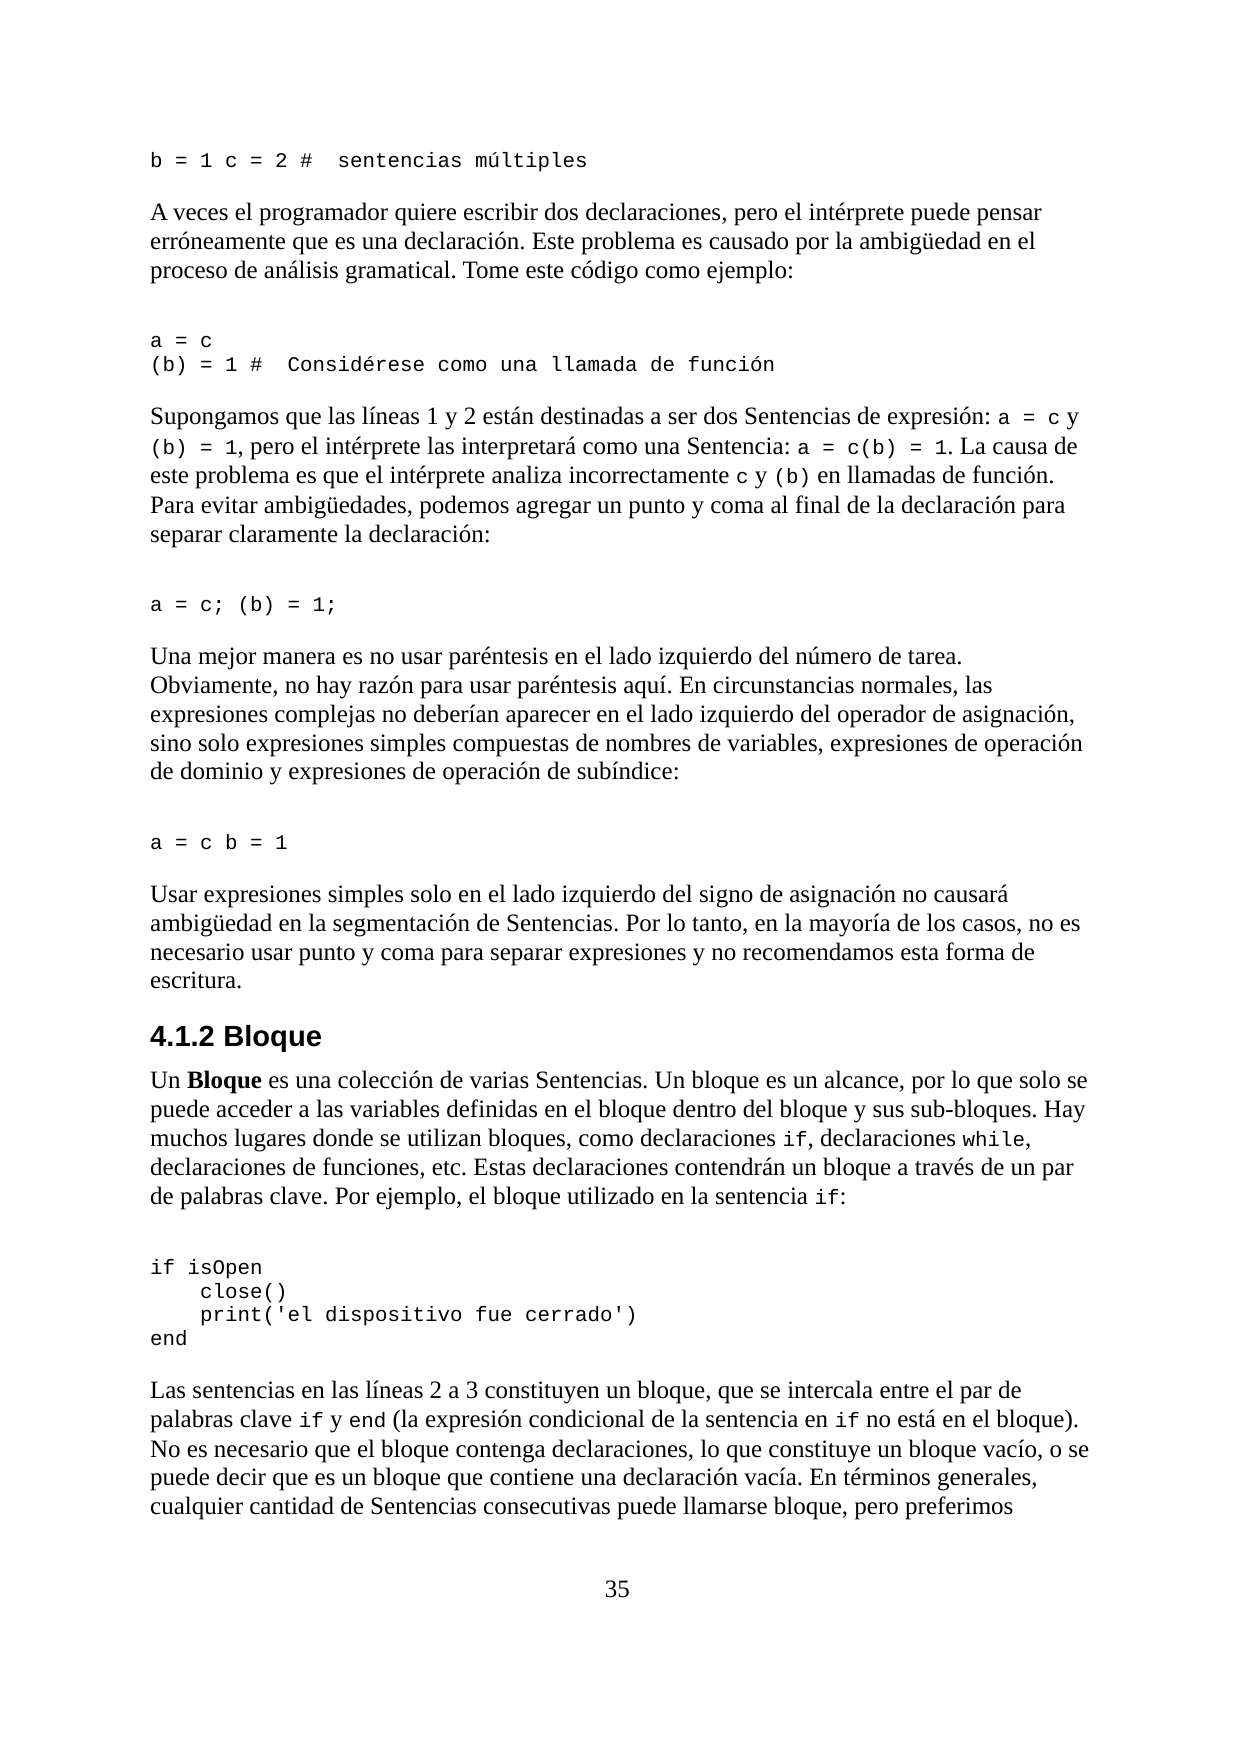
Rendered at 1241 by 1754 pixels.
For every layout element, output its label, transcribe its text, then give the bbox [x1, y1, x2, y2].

text if isOpen [150, 1257, 1090, 1281]
text close() [150, 1281, 1090, 1304]
text A veces el programador quiere escribir dos declaraciones, pero el intérprete puede pensar erróneamente que es una declaración. Este problema es causado por la ambigüedad en el proceso de análisis gramatical. Tome este código como ejemplo: [150, 197, 1090, 283]
text (b) = 1 # Considérese como una llamada de función [150, 354, 1090, 377]
text print('el dispositivo fue cerrado') [150, 1304, 1090, 1328]
text b = 1 c = 2 # sentencias múltiples [150, 150, 1090, 174]
text Una mejor manera es no usar paréntesis en el lado izquierdo del número de tarea. Obviamente, no hay razón para usar paréntesis aquí. En circunstancias normales, las expresiones complejas no deberían aparecer en el lado izquierdo del operador de asignación, sino solo expresiones simples compuestas de nombres de variables, expresiones de operación de dominio y expresiones de operación de subíndice: [150, 641, 1090, 785]
text a = c [150, 330, 1090, 354]
text Las sentencias en las líneas 2 a 3 constituyen un bloque, que se intercala entre el par de palabras clave if y end (la expresión condicional de la sentencia en if no está en el bloque). No es necesario que el bloque contenga declaraciones, lo que constituye un bloque vacío, o se puede decir que es un bloque que contiene una declaración vacía. En términos generales, cualquier cantidad de Sentencias consecutivas puede llamarse bloque, pero preferimos [150, 1375, 1090, 1520]
text Un Bloque es una colección de varias Sentencias. Un bloque es un alcance, por lo que solo se puede acceder a las variables definidas en el bloque dentro del bloque y sus sub-bloques. Hay muchos lugares donde se utilizan bloques, como declaraciones if, declaraciones while, declaraciones de funciones, etc. Estas declaraciones contendrán un bloque a través de un par de palabras clave. Por ejemplo, el bloque utilizado en la sentencia if: [150, 1065, 1090, 1211]
text a = c; (b) = 1; [150, 594, 1090, 618]
text Supongamos que las líneas 1 y 2 están destinadas a ser dos Sentencias de expresión: a = c y (b) = 1, pero el intérprete las interpretará como una Sentencia: a = c(b) = 1. La causa de este problema es que el intérprete analiza incorrectamente c y (b) en llamadas de función. Para evitar ambigüedades, podemos agregar un punto y coma al final de la declaración para separar claramente la declaración: [150, 401, 1090, 547]
text Usar expresiones simples solo en el lado izquierdo del signo de asignación no causará ambigüedad en la segmentación de Sentencias. Por lo tanto, en la mayoría de los casos, no es necesario usar punto y coma para separar expresiones y no recomendamos esta forma de escritura. [150, 879, 1090, 994]
text a = c b = 1 [150, 832, 1090, 855]
subtitle 4.1.2 Bloque [150, 1019, 1090, 1053]
text end [150, 1328, 1090, 1352]
